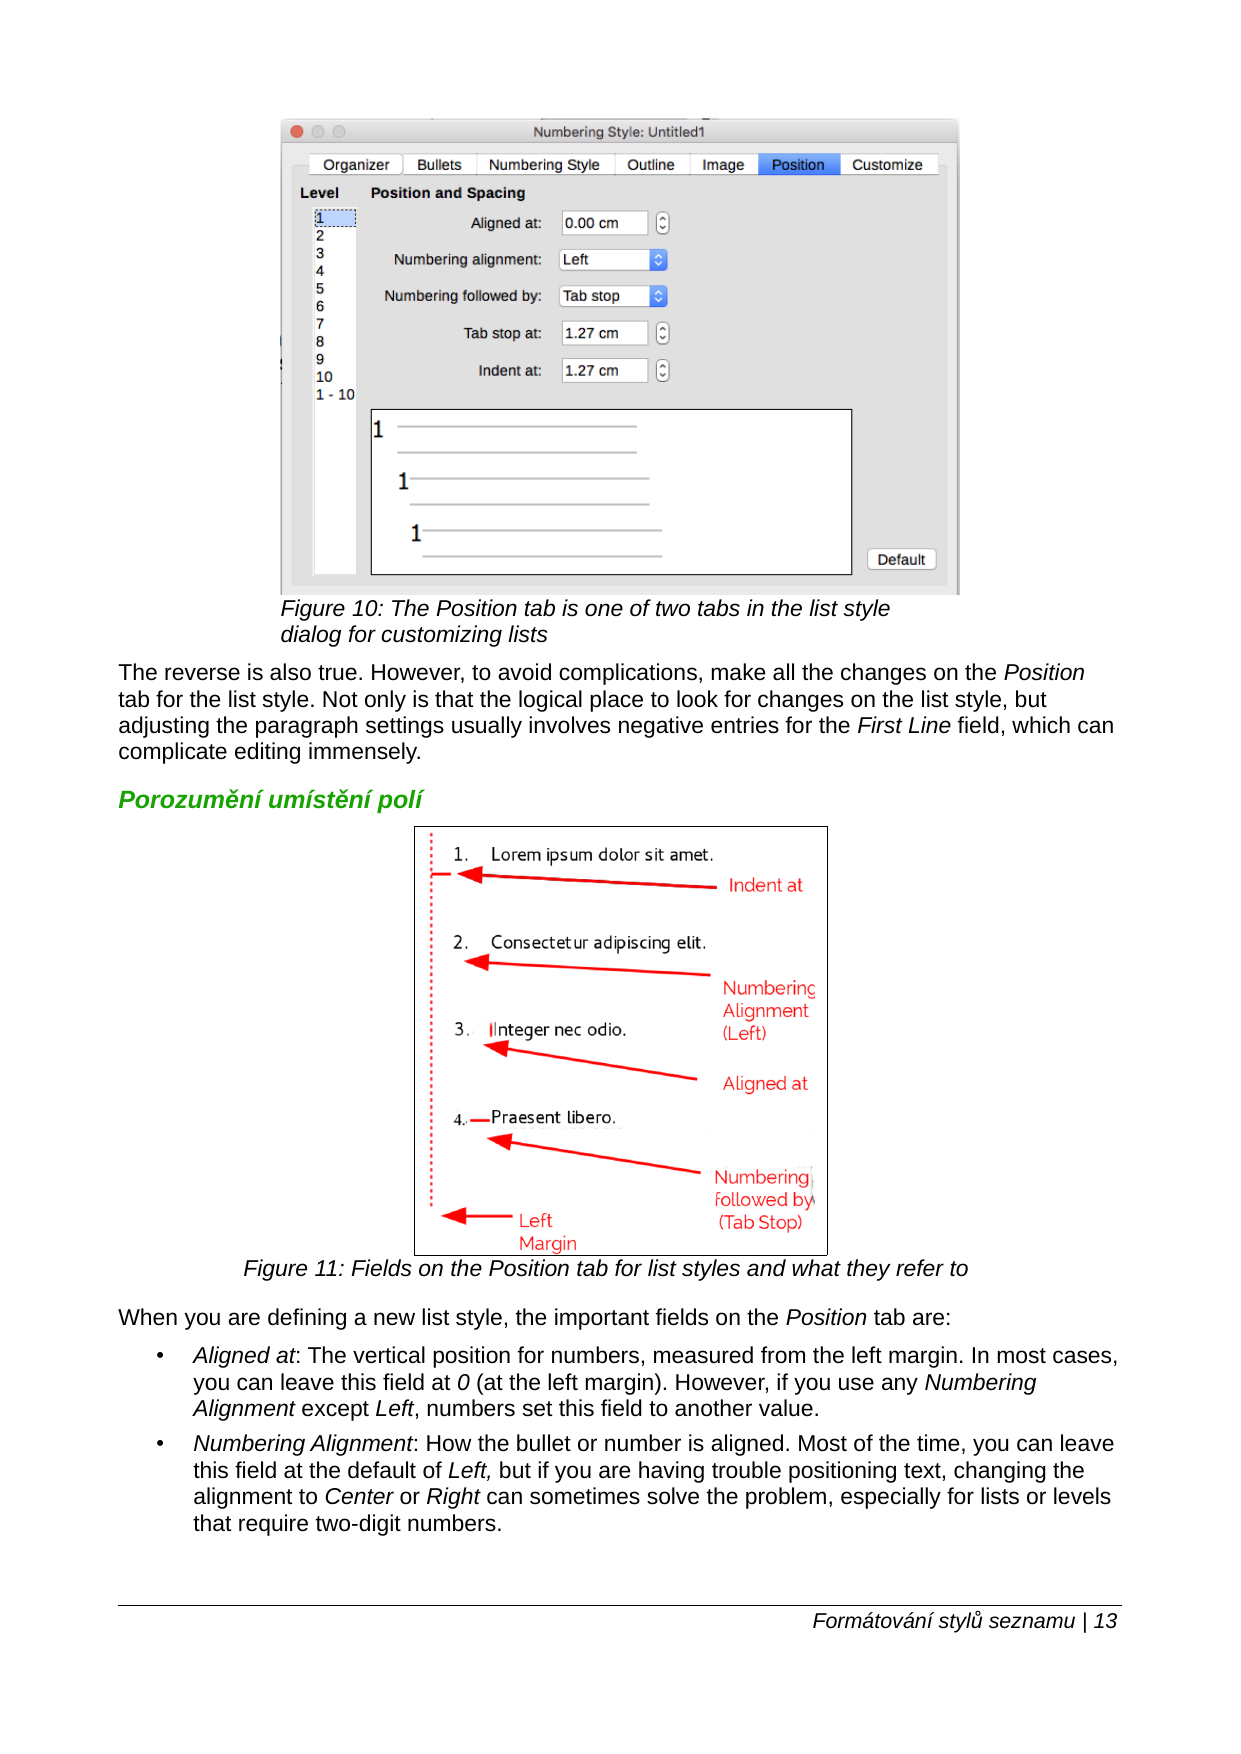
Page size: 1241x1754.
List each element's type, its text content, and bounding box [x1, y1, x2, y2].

picture [280, 118, 960, 595]
list Numbering Alignment: How the bullet or number is aligned. Most of the time, you can leave this field at the default of Left, but if you are having trouble positioning text, changing the alignment to Center or Right can sometimes solve the problem, especially for lists or levels that require two-digit numbers. [156, 1430, 1122, 1536]
subtitle Porozumění umístění polí [118, 785, 1122, 814]
list When you are defining a new list style, the important fields on the Position tab are: [118, 1304, 1122, 1330]
text The reverse is also true. However, to avoid complications, make all the changes on the Position tab for the list style. Not only is that the logical place to look for changes on the list style, but adjusting the paragraph settings usually involves negative entries for the First Line field, which can complicate editing immensely. [118, 659, 1122, 765]
picture [425, 827, 815, 1255]
text Figure 11: Fields on the Position tab for list styles and what they refer to [243, 826, 997, 1281]
text Figure 10: The Position tab is one of two tabs in the list style dialog for customizing lists [280, 595, 960, 647]
list Aligned at: The vertical position for numbers, measured from the left margin. In most cases, you can leave this field at 0 (at the left margin). However, if you use any Numbering Alignment except Left, numbers set this field to another value. [156, 1342, 1122, 1422]
